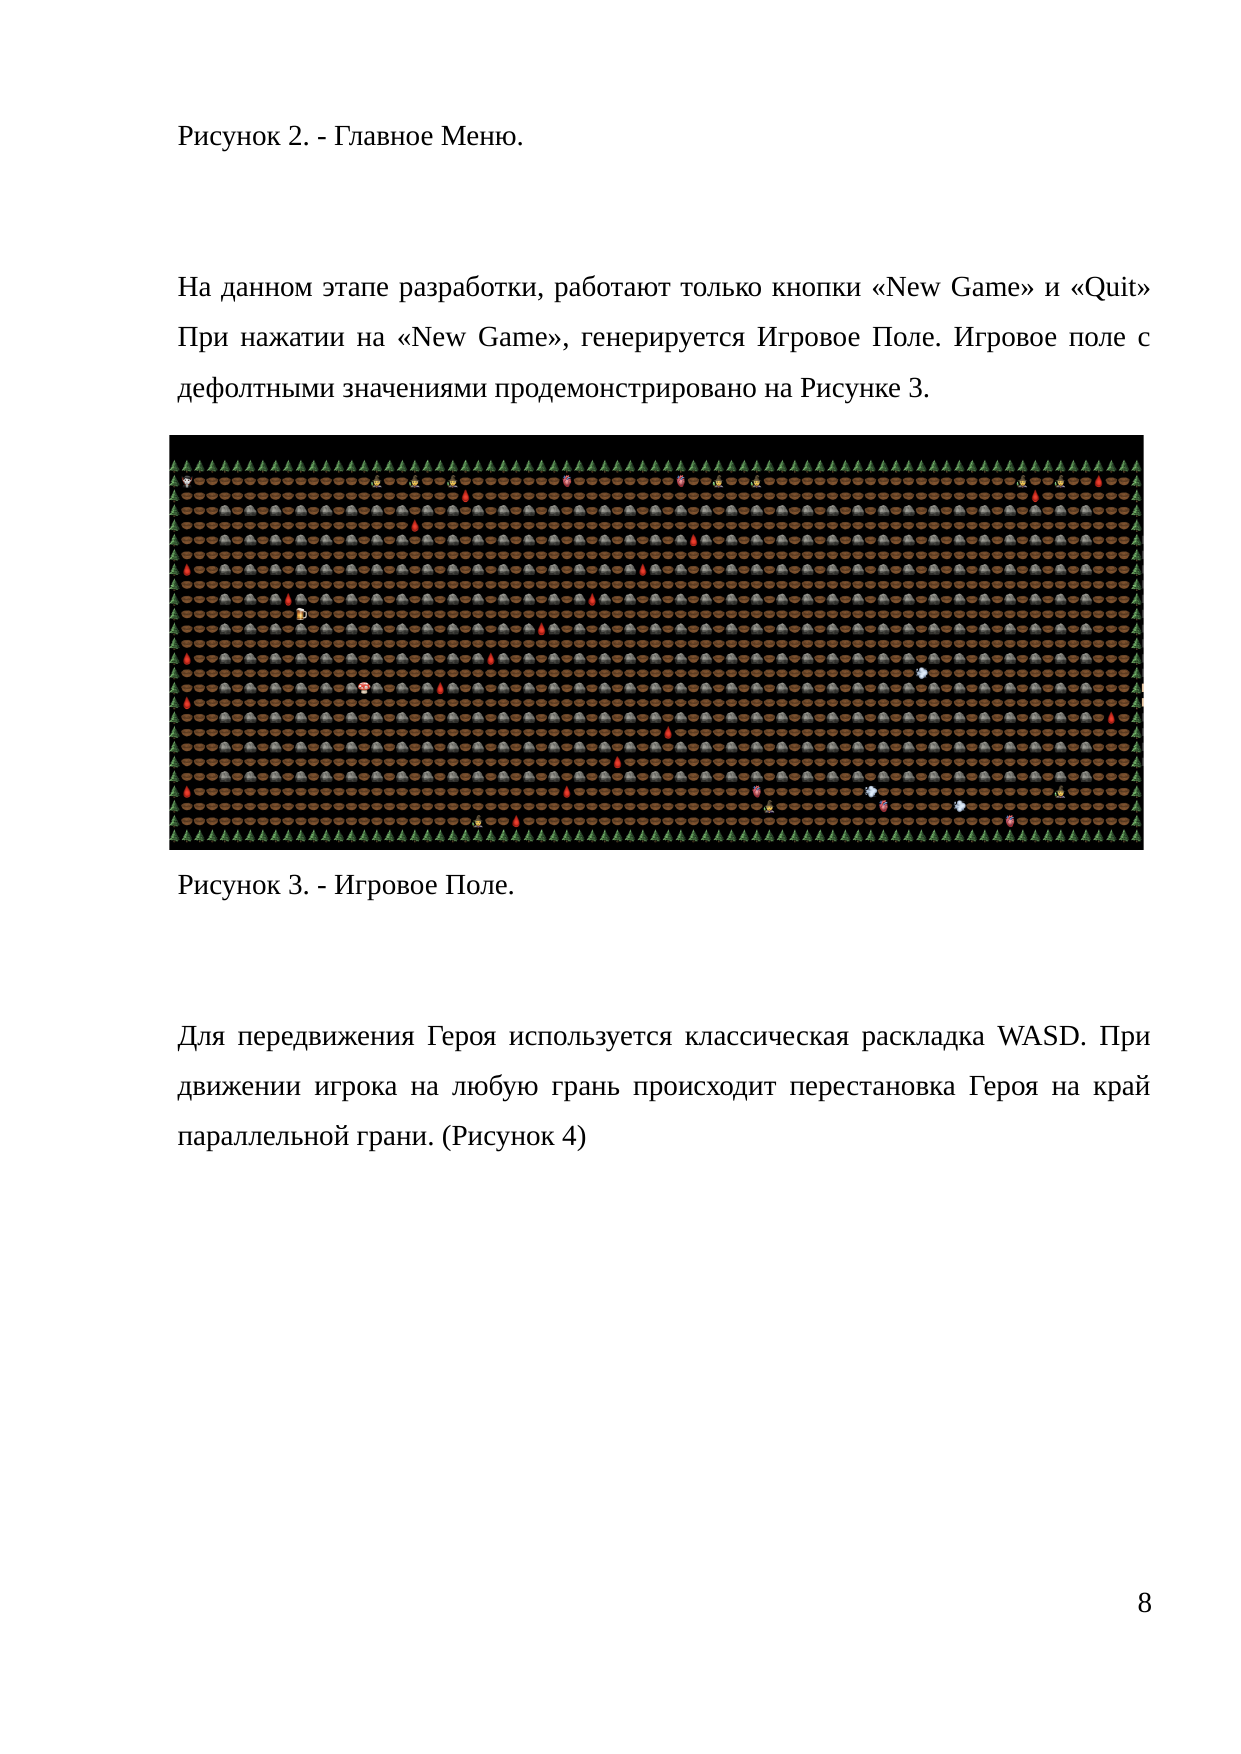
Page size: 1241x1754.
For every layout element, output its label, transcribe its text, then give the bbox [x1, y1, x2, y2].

text На данном этапе разработки, работают только кнопки «New Game» и «Quit» При нажатии на «New Game», генерируется Игровое Поле. Игровое поле с дефолтными значениями продемонстрировано на Рисунке 3. [177, 269, 1152, 403]
picture [169, 435, 1144, 850]
text Рисунок 2. - Главное Меню. [177, 118, 1152, 152]
text Рисунок 3. - Игровое Поле. [177, 420, 1152, 900]
text Для передвижения Героя используется классическая раскладка WASD. При движении игрока на любую грань происходит перестановка Героя на край параллельной грани. (Рисунок 4) [177, 1018, 1152, 1152]
